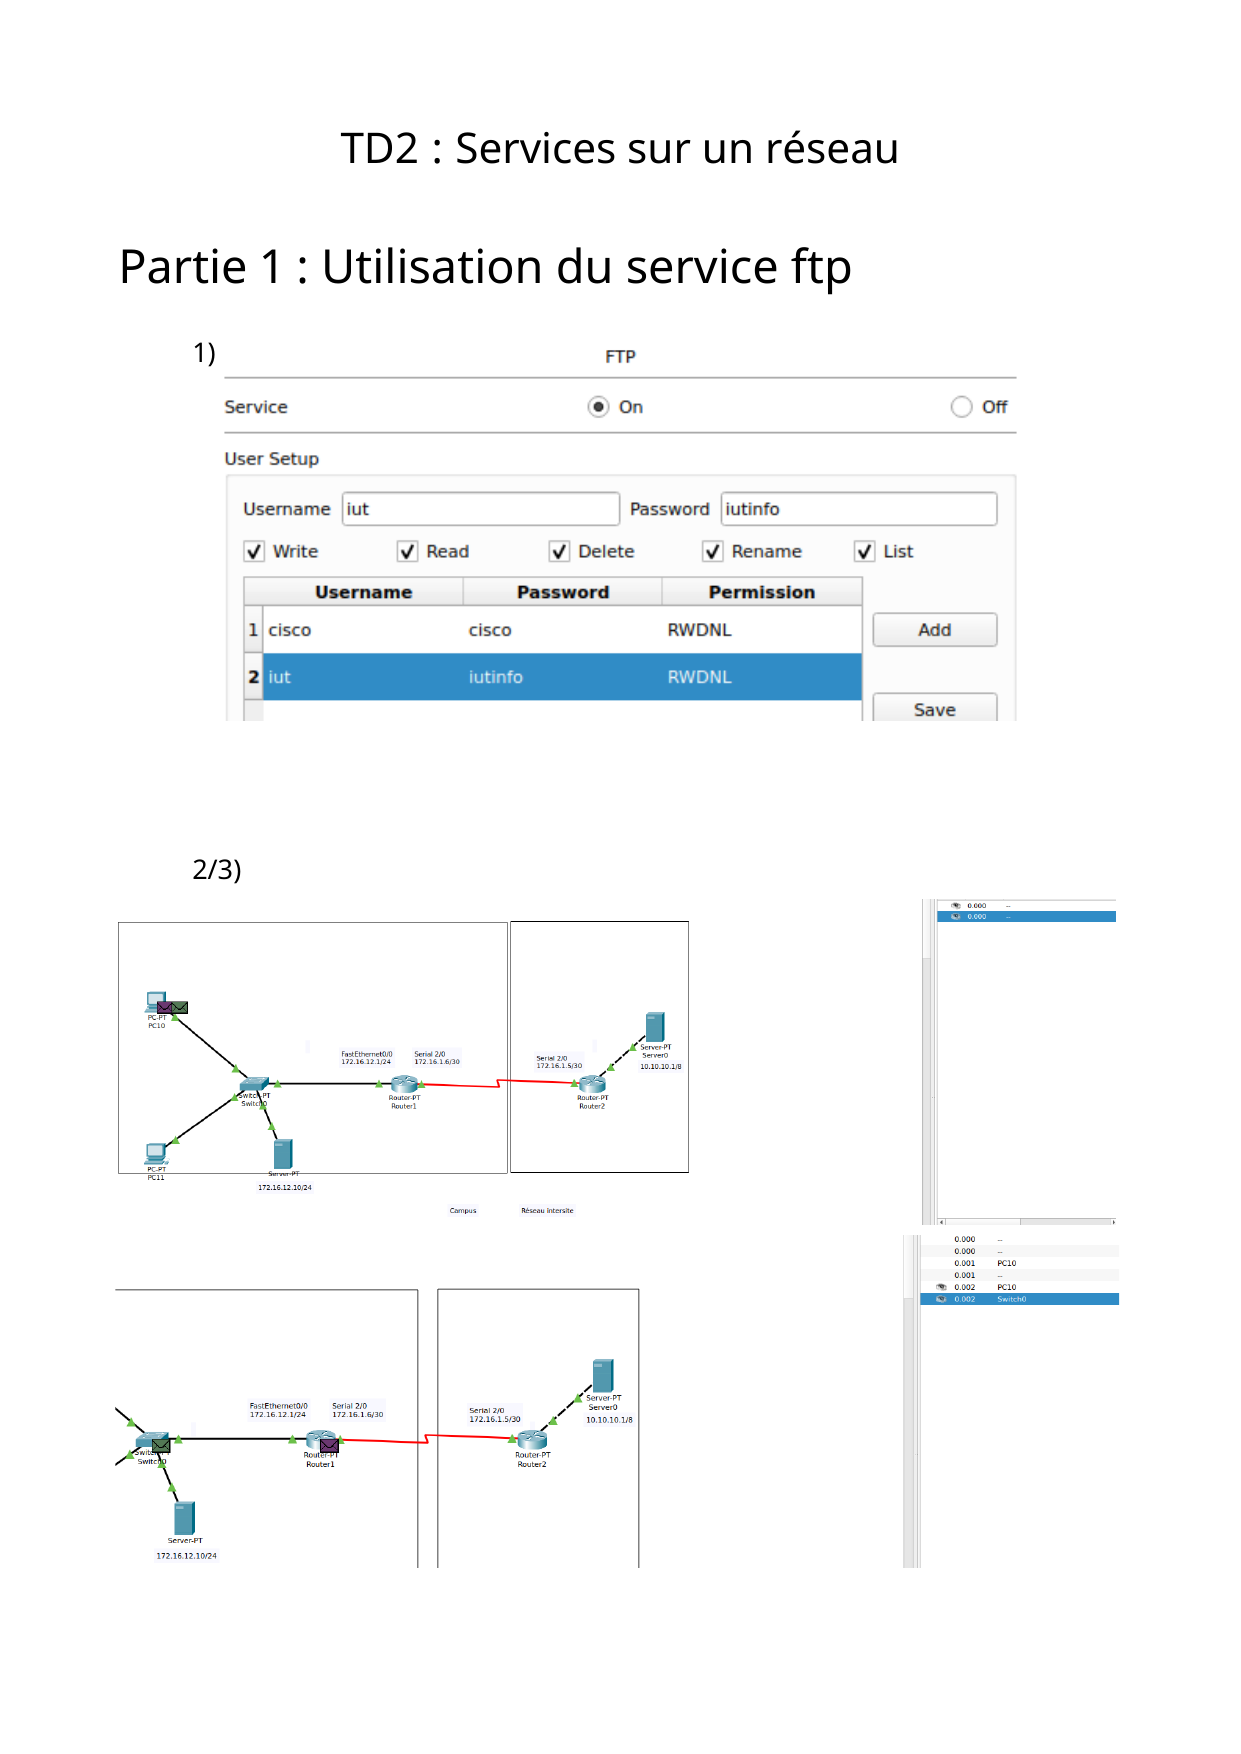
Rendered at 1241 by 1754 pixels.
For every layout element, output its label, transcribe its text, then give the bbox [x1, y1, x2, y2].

text Partie 1 : Utilisation du service ftp [118, 233, 1122, 297]
text 1) [118, 334, 1122, 371]
picture [115, 1235, 1120, 1568]
picture [221, 338, 1020, 721]
text TD2 : Services sur un réseau [118, 118, 1122, 176]
text 2/3) [118, 850, 1122, 887]
picture [111, 899, 1116, 1225]
